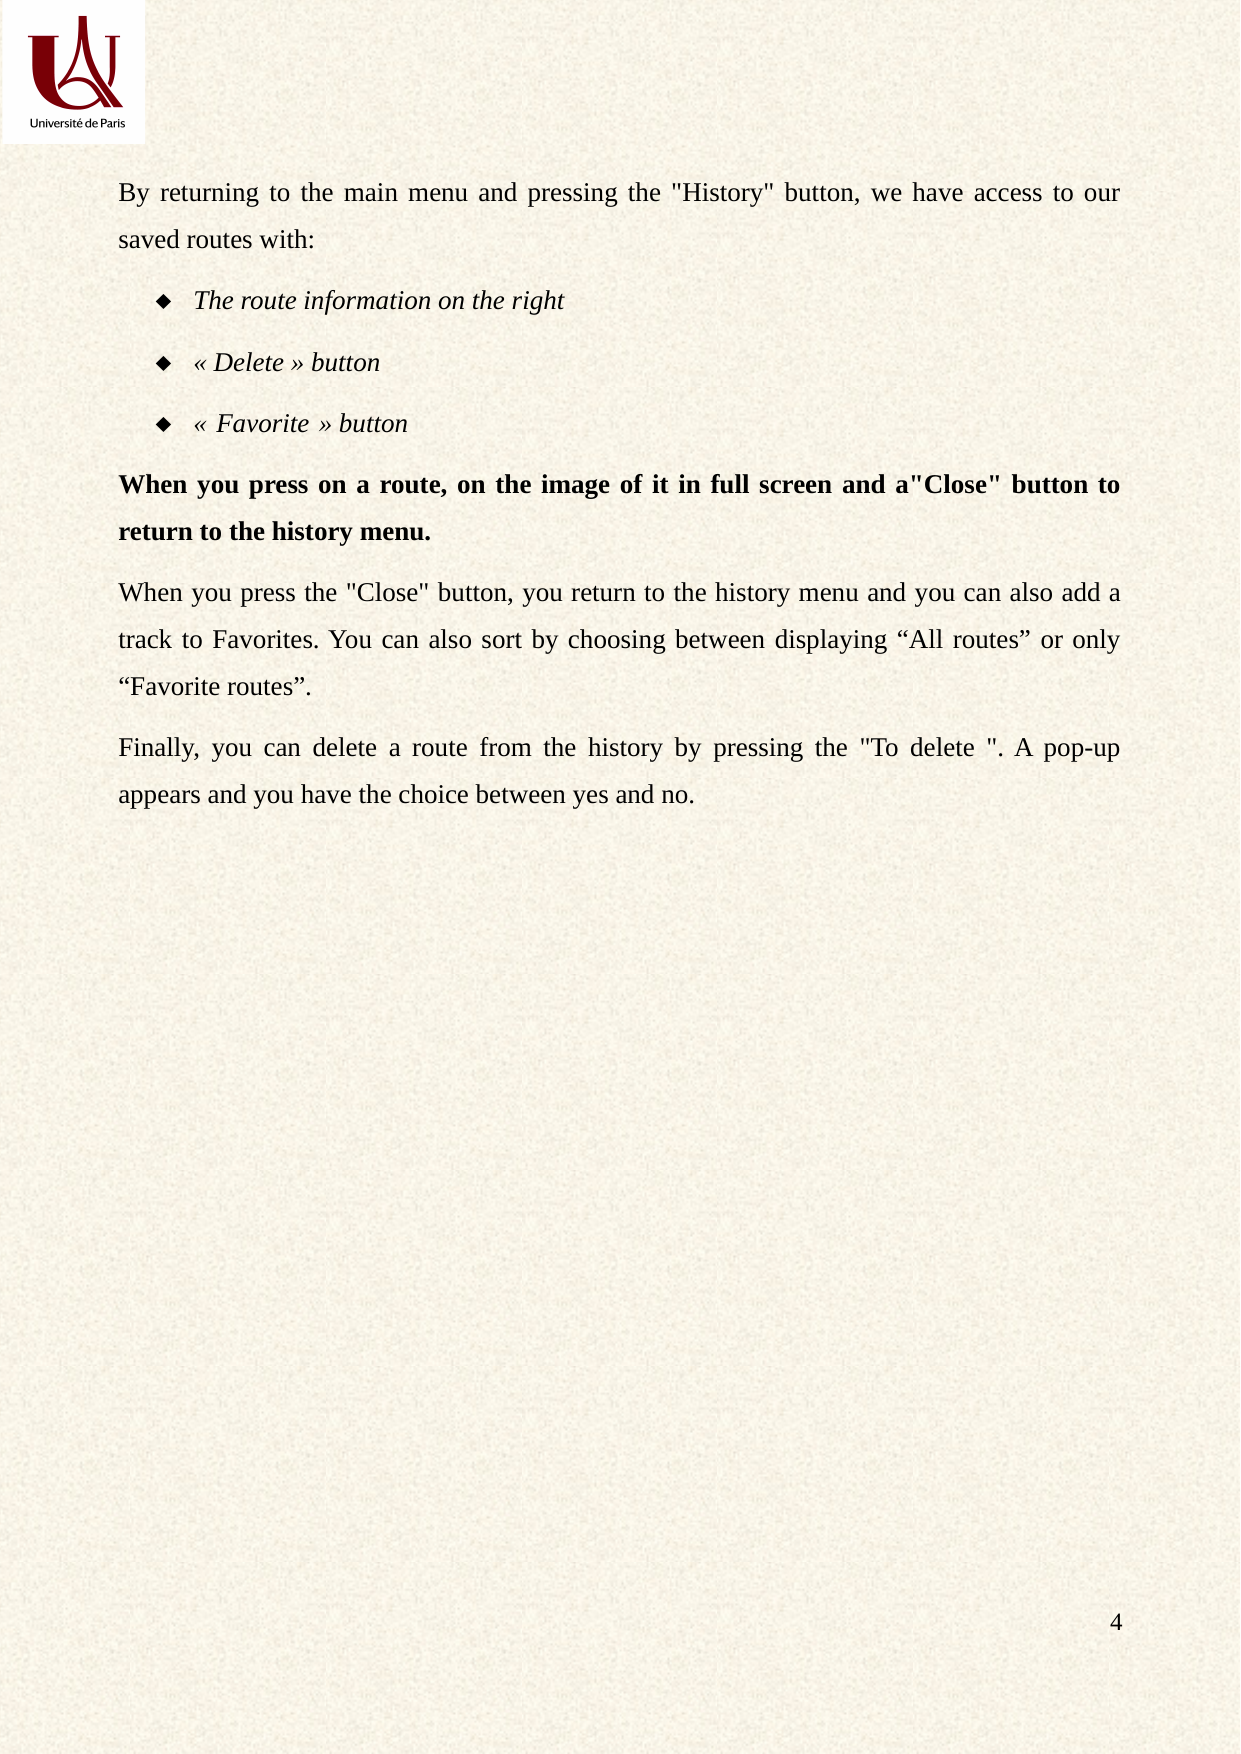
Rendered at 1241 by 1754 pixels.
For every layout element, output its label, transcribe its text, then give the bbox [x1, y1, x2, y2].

text Finally, you can delete a route from the history by pressing the "To delete ". A pop-up appears and you have the choice between yes and no. [118, 731, 1122, 809]
text When you press the "Close" button, you return to the history menu and you can also add a track to Favorites. You can also sort by choosing between displaying “All routes” or only “Favorite routes”. [118, 577, 1122, 701]
picture [0, 0, 1241, 1754]
text By returning to the main menu and pressing the "History" button, we have access to our saved routes with: [118, 176, 1122, 254]
text When you press on a route, on the image of it in full screen and a"Close" button to return to the history menu. [118, 469, 1122, 546]
list « Delete » button [156, 346, 1122, 377]
list The route information on the right [156, 284, 1122, 316]
list « Favorite » button [156, 407, 1122, 438]
